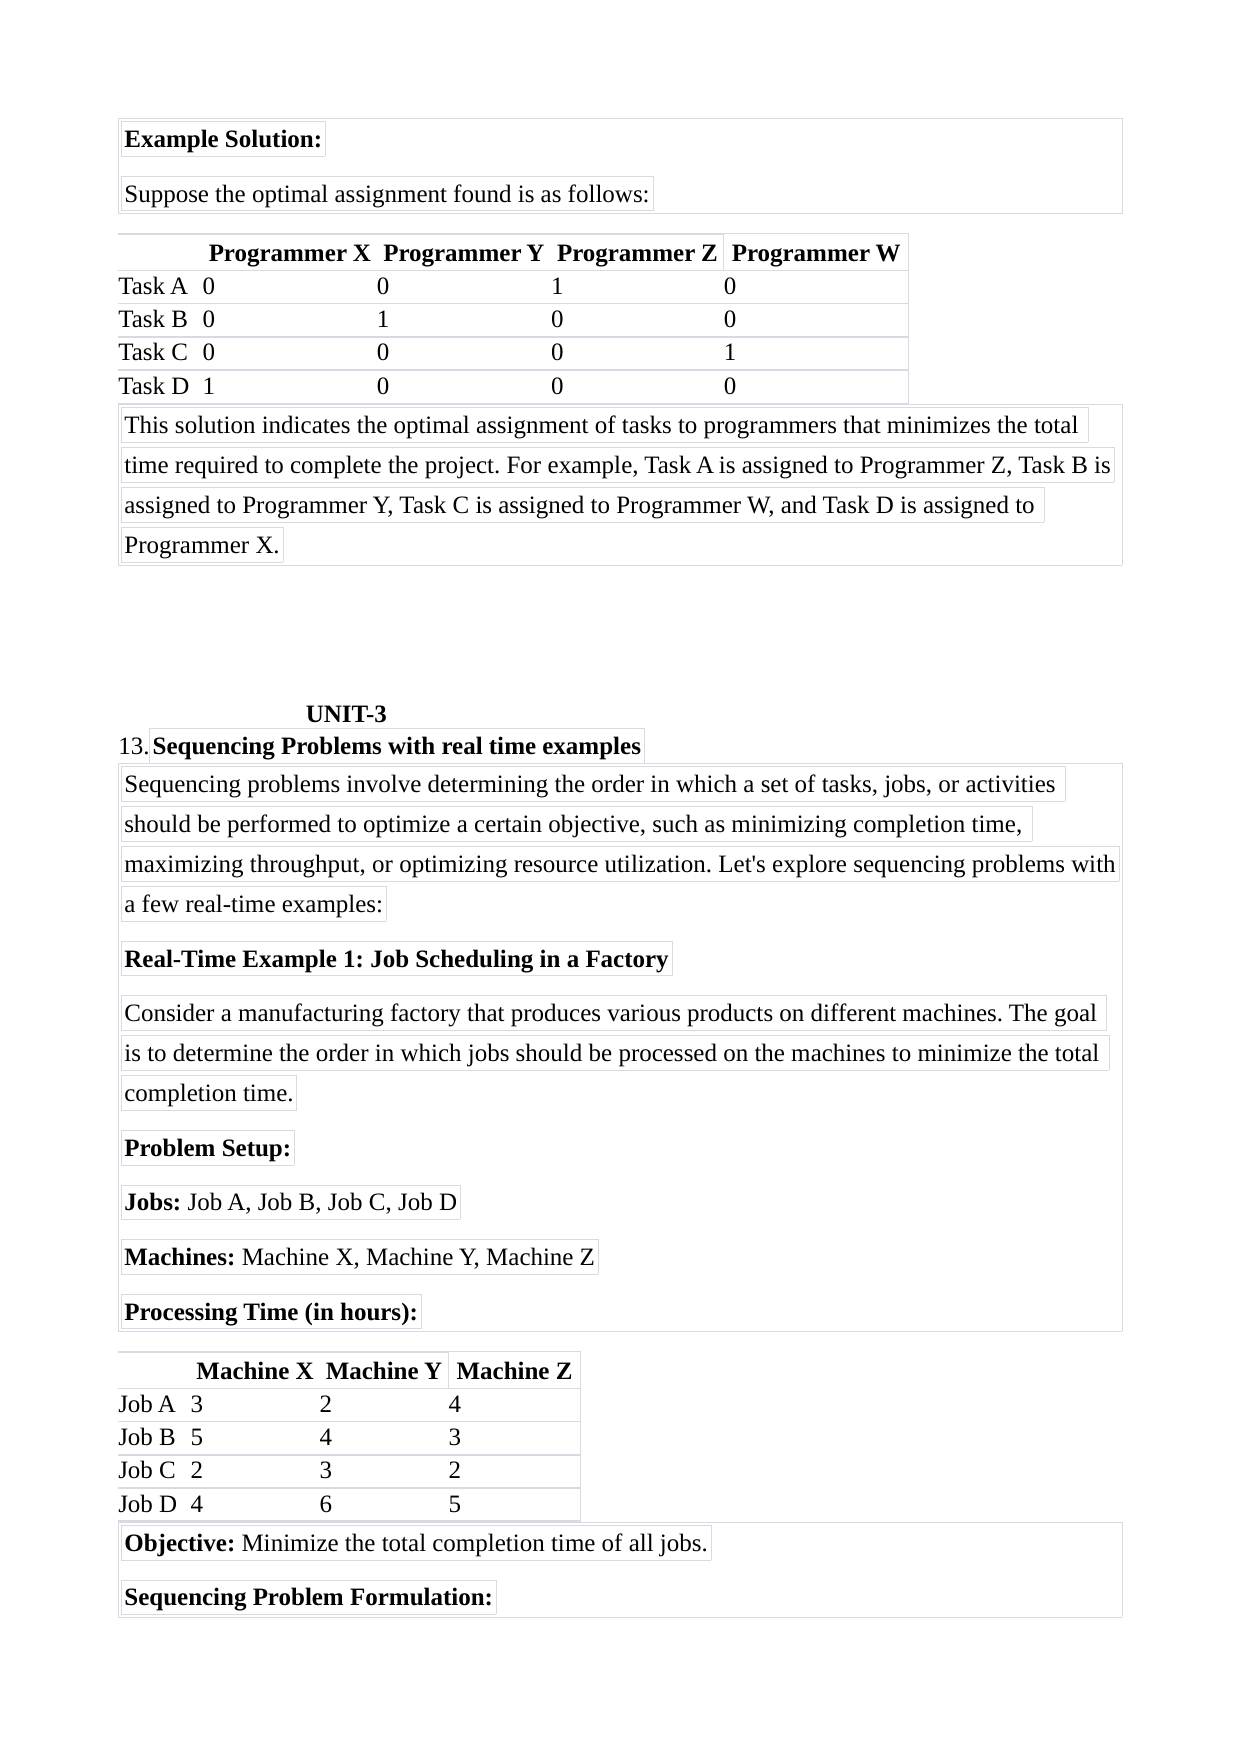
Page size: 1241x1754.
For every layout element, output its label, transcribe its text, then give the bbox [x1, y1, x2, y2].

table_header Programmer Y [377, 235, 551, 269]
table_cell 2 [319, 1389, 448, 1421]
table_cell 0 [551, 371, 723, 402]
table_cell Job C [118, 1456, 190, 1487]
text This solution indicates the optimal assignment of tasks to programmers that minimizes the total time required to complete the project. For example, Task A is assigned to Programmer Z, Task B is assigned to Programmer Y, Task C is assigned to Programmer W, and Task D is assigned to Programmer X. [119, 405, 1122, 565]
table_cell Job A [118, 1389, 190, 1421]
table_cell 0 [203, 304, 377, 336]
table_header Programmer X [203, 235, 377, 269]
table_cell 0 [203, 271, 377, 303]
table_header Machine Y [319, 1353, 448, 1387]
text [645, 728, 1122, 763]
table_header Machine Z [449, 1352, 580, 1387]
text Sequencing Problems with real time examples [150, 729, 644, 763]
table_cell 4 [190, 1489, 319, 1520]
table_cell 0 [724, 371, 908, 402]
table_cell 3 [319, 1456, 448, 1487]
text Sequencing problems involve determining the order in which a set of tasks, jobs, or activities should be performed to optimize a certain objective, such as minimizing completion time, maximizing throughput, or optimizing resource utilization. Let's explore sequencing problems with a few real-time examples: [119, 764, 1122, 921]
text UNIT-3 [118, 699, 1122, 728]
text Problem Setup: [119, 1127, 1122, 1165]
text Example Solution: [119, 119, 1122, 156]
text Sequencing Problem Formulation: [119, 1576, 1122, 1617]
text Consider a manufacturing factory that produces various products on different machines. The goal is to determine the order in which jobs should be processed on the machines to minimize the total completion time. [119, 992, 1122, 1110]
table_cell 0 [551, 304, 723, 336]
text Real-Time Example 1: Job Scheduling in a Factory [119, 938, 1122, 976]
table_cell Task D [118, 371, 202, 402]
table_cell 3 [448, 1422, 580, 1454]
table_cell 0 [377, 271, 551, 303]
table_cell 0 [724, 271, 908, 303]
table_cell 1 [551, 271, 723, 303]
table_cell 2 [190, 1456, 319, 1487]
text Processing Time (in hours): [119, 1291, 1122, 1331]
table_cell 1 [377, 304, 551, 336]
text Machines: Machine X, Machine Y, Machine Z [119, 1236, 1122, 1274]
table_cell 3 [190, 1389, 319, 1421]
table_cell 5 [448, 1489, 580, 1520]
table_header [118, 235, 202, 269]
table_cell 6 [319, 1489, 448, 1520]
table_cell 5 [190, 1422, 319, 1454]
table_cell 0 [377, 371, 551, 402]
table_cell 4 [319, 1422, 448, 1454]
table_header Machine X [190, 1353, 319, 1387]
table_cell Job B [118, 1422, 190, 1454]
text Jobs: Job A, Job B, Job C, Job D [119, 1181, 1122, 1219]
table_cell 2 [448, 1456, 580, 1487]
text 13. [118, 728, 149, 763]
table_header Programmer Z [551, 235, 723, 269]
table_header [118, 1353, 190, 1387]
table_cell 0 [724, 304, 908, 336]
table_cell 0 [203, 338, 377, 369]
table_cell 1 [203, 371, 377, 402]
table_cell 0 [551, 338, 723, 369]
table_cell 0 [377, 338, 551, 369]
table_cell 1 [724, 338, 908, 369]
table_cell Job D [118, 1489, 190, 1520]
table_cell Task A [118, 271, 202, 303]
table_header Programmer W [724, 234, 908, 269]
table_cell Task B [118, 304, 202, 336]
text Suppose the optimal assignment found is as follows: [119, 173, 1122, 213]
table_cell Task C [118, 338, 202, 369]
table_cell 4 [448, 1389, 580, 1421]
text Objective: Minimize the total completion time of all jobs. [119, 1523, 1122, 1560]
